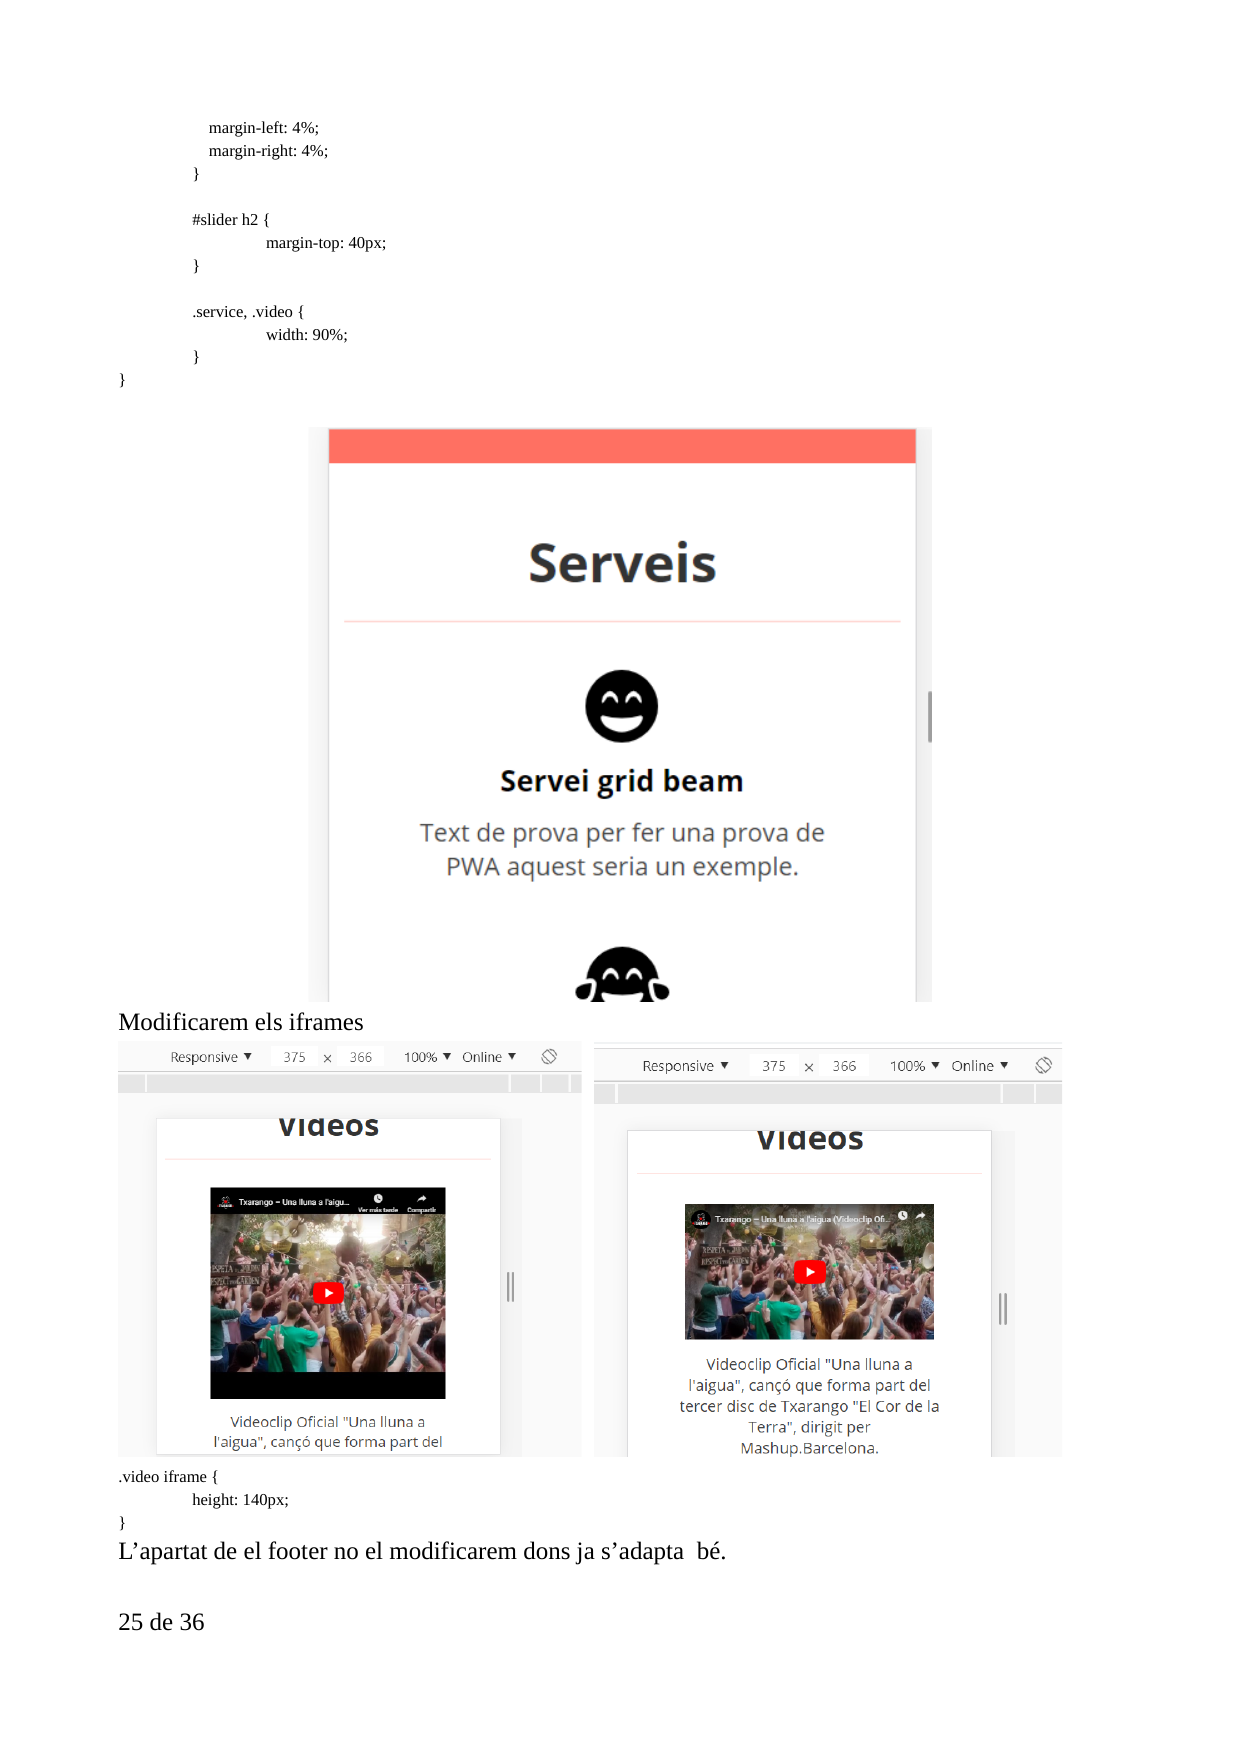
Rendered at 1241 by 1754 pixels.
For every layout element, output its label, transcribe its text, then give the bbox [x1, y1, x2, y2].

text .video iframe { [118, 1467, 1122, 1486]
text Modificarem els iframes [118, 1007, 1122, 1036]
text } [118, 256, 1122, 275]
text height: 140px; [118, 1490, 1122, 1509]
text margin-top: 40px; [118, 233, 1122, 252]
text width: 90%; [118, 324, 1122, 343]
text } [118, 1513, 1122, 1532]
text L’apartat de el footer no el modificarem dons ja s’adapta bé. [118, 1536, 1122, 1565]
picture [594, 1042, 1063, 1457]
text margin-right: 4%; [118, 141, 1122, 160]
text } [118, 370, 1122, 389]
text } [118, 347, 1122, 366]
text .service, .video { [118, 301, 1122, 321]
picture [118, 1041, 582, 1457]
text margin-left: 4%; [118, 118, 1122, 137]
text } [118, 164, 1122, 183]
picture [308, 427, 932, 1002]
text #slider h2 { [118, 210, 1122, 229]
